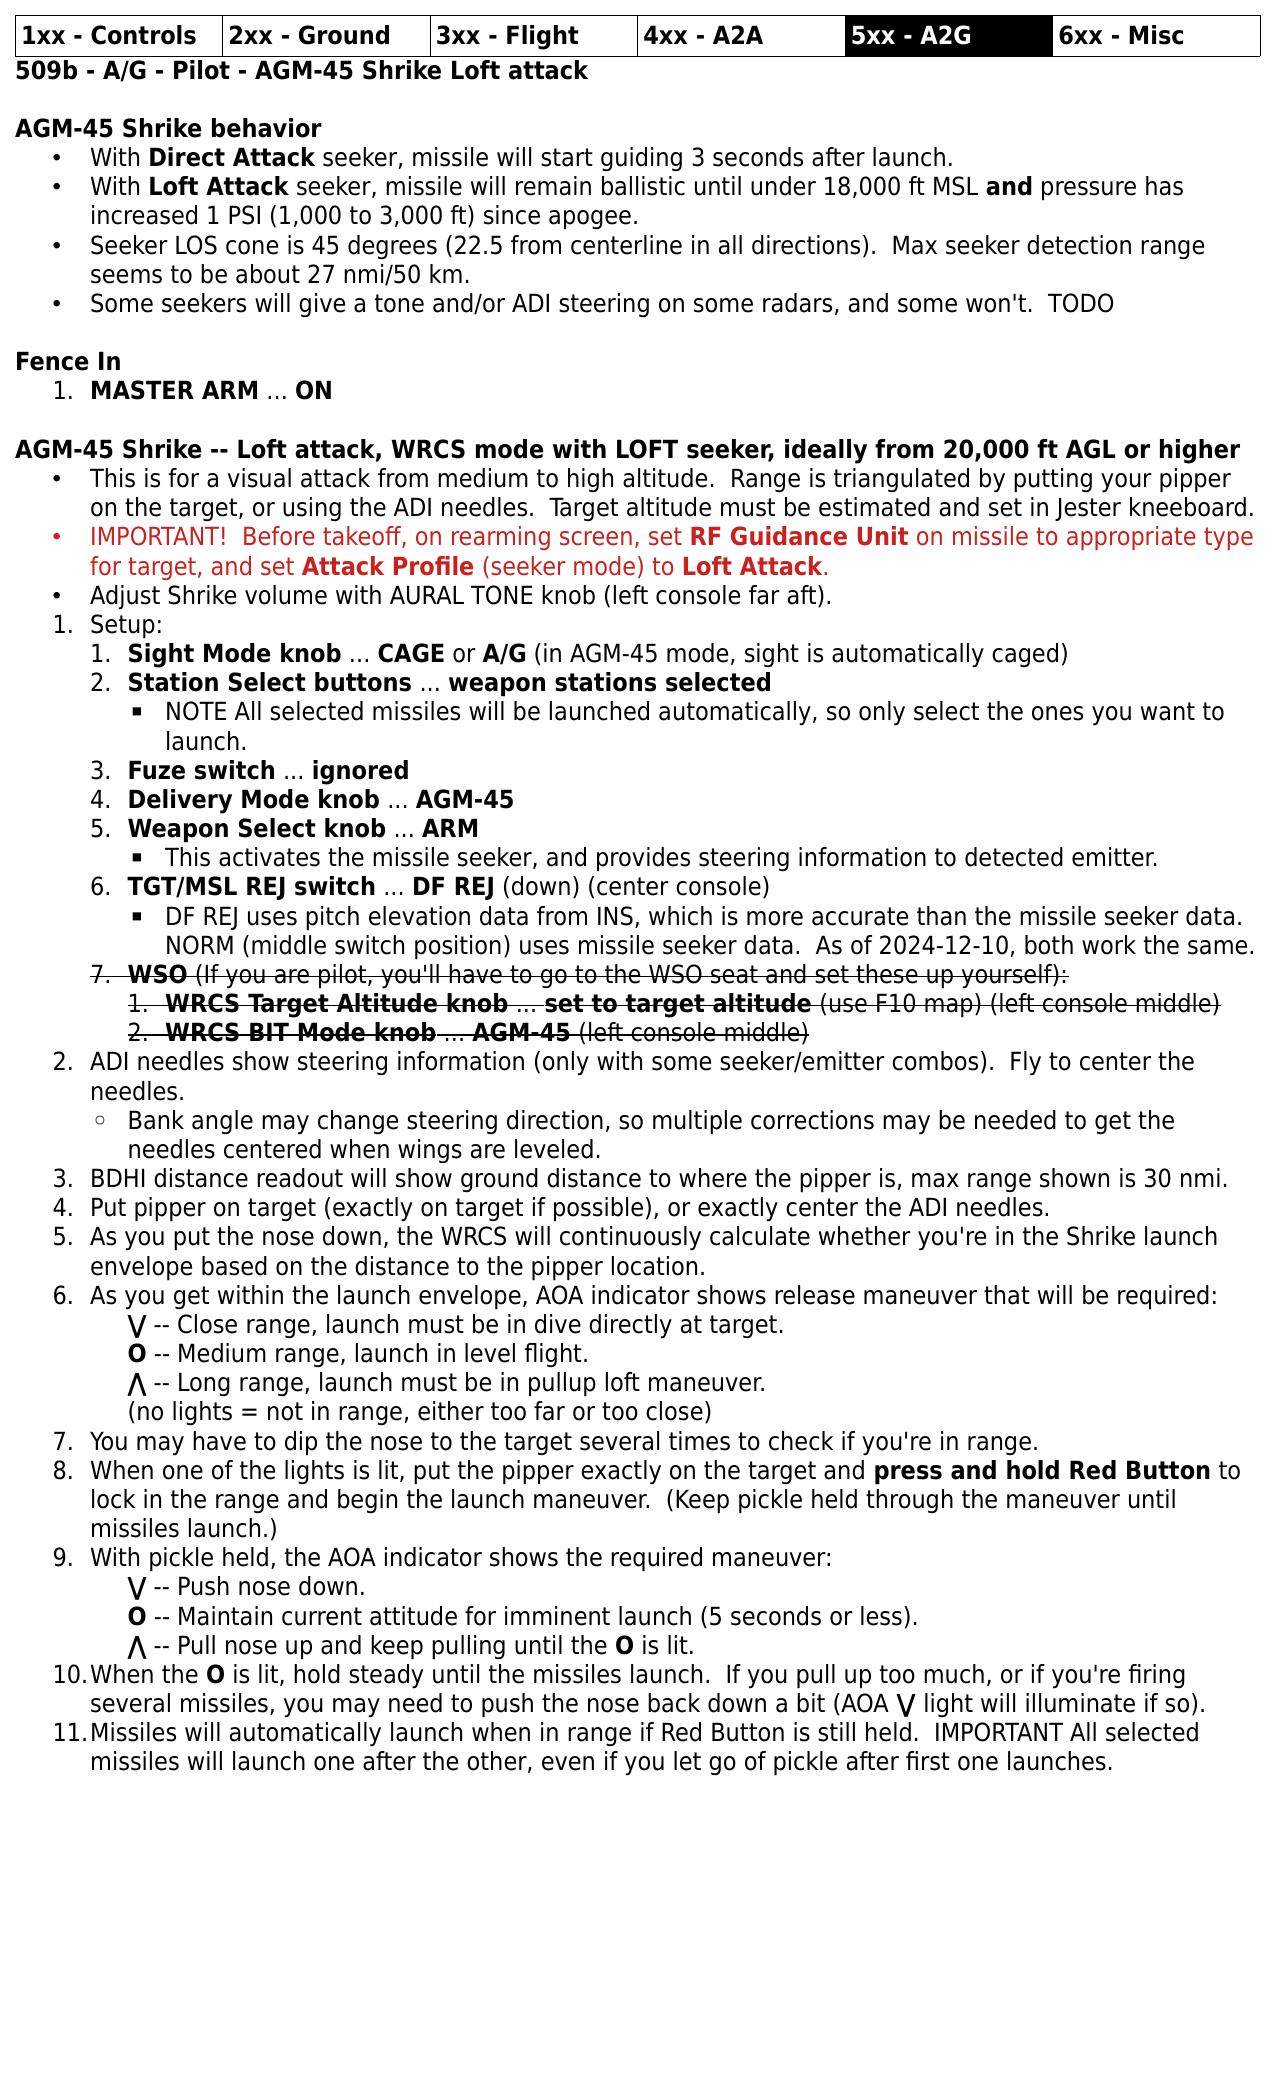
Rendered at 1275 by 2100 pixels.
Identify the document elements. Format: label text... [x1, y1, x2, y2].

list Adjust Shrike volume with AURAL TONE knob (left console far aft). [52, 581, 1260, 610]
table_header 5xx - A2G [846, 16, 1052, 56]
list As you put the nose down, the WRCS will continuously calculate whether you're in the Shrike launch envelope based on the distance to the pipper location. [52, 1222, 1260, 1281]
list Put pipper on target (exactly on target if possible), or exactly center the ADI needles. [52, 1193, 1260, 1222]
list TGT/MSL REJ switch ... DF REJ (down) (center console) [90, 872, 1260, 902]
list With pickle held, the AOA indicator shows the required maneuver: [52, 1543, 1260, 1572]
list O -- Medium range, launch in level flight. [90, 1339, 1260, 1368]
list DF REJ uses pitch elevation data from INS, which is more accurate than the missile seeker data. NORM (middle switch position) uses missile seeker data. As of 2024-12-10, both work the same. [127, 902, 1260, 960]
list As you get within the launch envelope, AOA indicator shows release maneuver that will be required: [52, 1281, 1260, 1310]
list Seeker LOS cone is 45 degrees (22.5 from centerline in all directions). Max seeker detection range seems to be about 27 nmi/50 km. [52, 231, 1260, 289]
table_header 2xx - Ground [223, 16, 430, 56]
text Fence In [15, 347, 1260, 377]
list This is for a visual attack from medium to high altitude. Range is triangulated by putting your pipper on the target, or using the ADI needles. Target altitude must be estimated and set in Jester kneeboard. [52, 464, 1260, 522]
list Weapon Select knob ... ARM [90, 814, 1260, 843]
list This activates the missile seeker, and provides steering information to detected emitter. [127, 843, 1260, 872]
list NOTE All selected missiles will be launched automatically, so only select the ones you want to launch. [127, 697, 1260, 756]
table_header 1xx - Controls [16, 16, 222, 56]
list Missiles will automatically launch when in range if Red Button is still held. IMPORTANT All selected missiles will launch one after the other, even if you let go of pickle after first one launches. [52, 1718, 1260, 1777]
table_header 6xx - Misc [1053, 16, 1260, 56]
list MASTER ARM ... ON [52, 377, 1260, 406]
list Setup: [52, 610, 1260, 639]
list O -- Maintain current attitude for imminent launch (5 seconds or less). [90, 1602, 1260, 1631]
list (no lights = not in range, either too far or too close) [90, 1397, 1260, 1427]
list Fuze switch ... ignored [90, 756, 1260, 785]
list Station Select buttons ... weapon stations selected [90, 668, 1260, 697]
list When one of the lights is lit, put the pipper exactly on the target and press and hold Red Button to lock in the range and begin the launch maneuver. (Keep pickle held through the maneuver until missiles launch.) [52, 1456, 1260, 1543]
list With Direct Attack seeker, missile will start guiding 3 seconds after launch. [52, 143, 1260, 172]
list Delivery Mode knob ... AGM-45 [90, 785, 1260, 814]
text AGM-45 Shrike behavior [15, 114, 1260, 143]
list BDHI distance readout will show ground distance to where the pipper is, max range shown is 30 nmi. [52, 1164, 1260, 1193]
table_header 3xx - Flight [431, 16, 637, 56]
list IMPORTANT! Before takeoff, on rearming screen, set RF Guidance Unit on missile to appropriate type for target, and set Attack Profile (seeker mode) to Loft Attack. [52, 522, 1260, 581]
text AGM-45 Shrike -- Loft attack, WRCS mode with LOFT seeker, ideally from 20,000 ft AGL or higher [15, 435, 1260, 464]
text 509b - A/G - Pilot - AGM-45 Shrike Loft attack [15, 57, 1260, 85]
list ADI needles show steering information (only with some seeker/emitter combos). Fly to center the needles. [52, 1047, 1260, 1106]
list WSO (If you are pilot, you'll have to go to the WSO seat and set these up yourself): [90, 960, 1260, 989]
list You may have to dip the nose to the target several times to check if you're in range. [52, 1427, 1260, 1456]
list With Loft Attack seeker, missile will remain ballistic until under 18,000 ft MSL and pressure has increased 1 PSI (1,000 to 3,000 ft) since apogee. [52, 172, 1260, 231]
list Bank angle may change steering direction, so multiple corrections may be needed to get the needles centered when wings are leveled. [90, 1106, 1260, 1164]
list WRCS BIT Mode knob ... AGM-45 (left console middle) [127, 1018, 1260, 1047]
list When the O is lit, hold steady until the missiles launch. If you pull up too much, or if you're firing several missiles, you may need to push the nose back down a bit (AOA ⋁ light will illuminate if so). [52, 1660, 1260, 1718]
table_header 4xx - A2A [638, 16, 845, 56]
list ⋁ -- Close range, launch must be in dive directly at target. [90, 1310, 1260, 1339]
list WRCS Target Altitude knob ... set to target altitude (use F10 map) (left console middle) [127, 989, 1260, 1018]
list ⋀ -- Pull nose up and keep pulling until the O is lit. [90, 1631, 1260, 1660]
list Sight Mode knob ... CAGE or A/G (in AGM-45 mode, sight is automatically caged) [90, 639, 1260, 668]
list Some seekers will give a tone and/or ADI steering on some radars, and some won't. TODO [52, 289, 1260, 318]
list ⋀ -- Long range, launch must be in pullup loft maneuver. [90, 1368, 1260, 1397]
list ⋁ -- Push nose down. [90, 1572, 1260, 1602]
